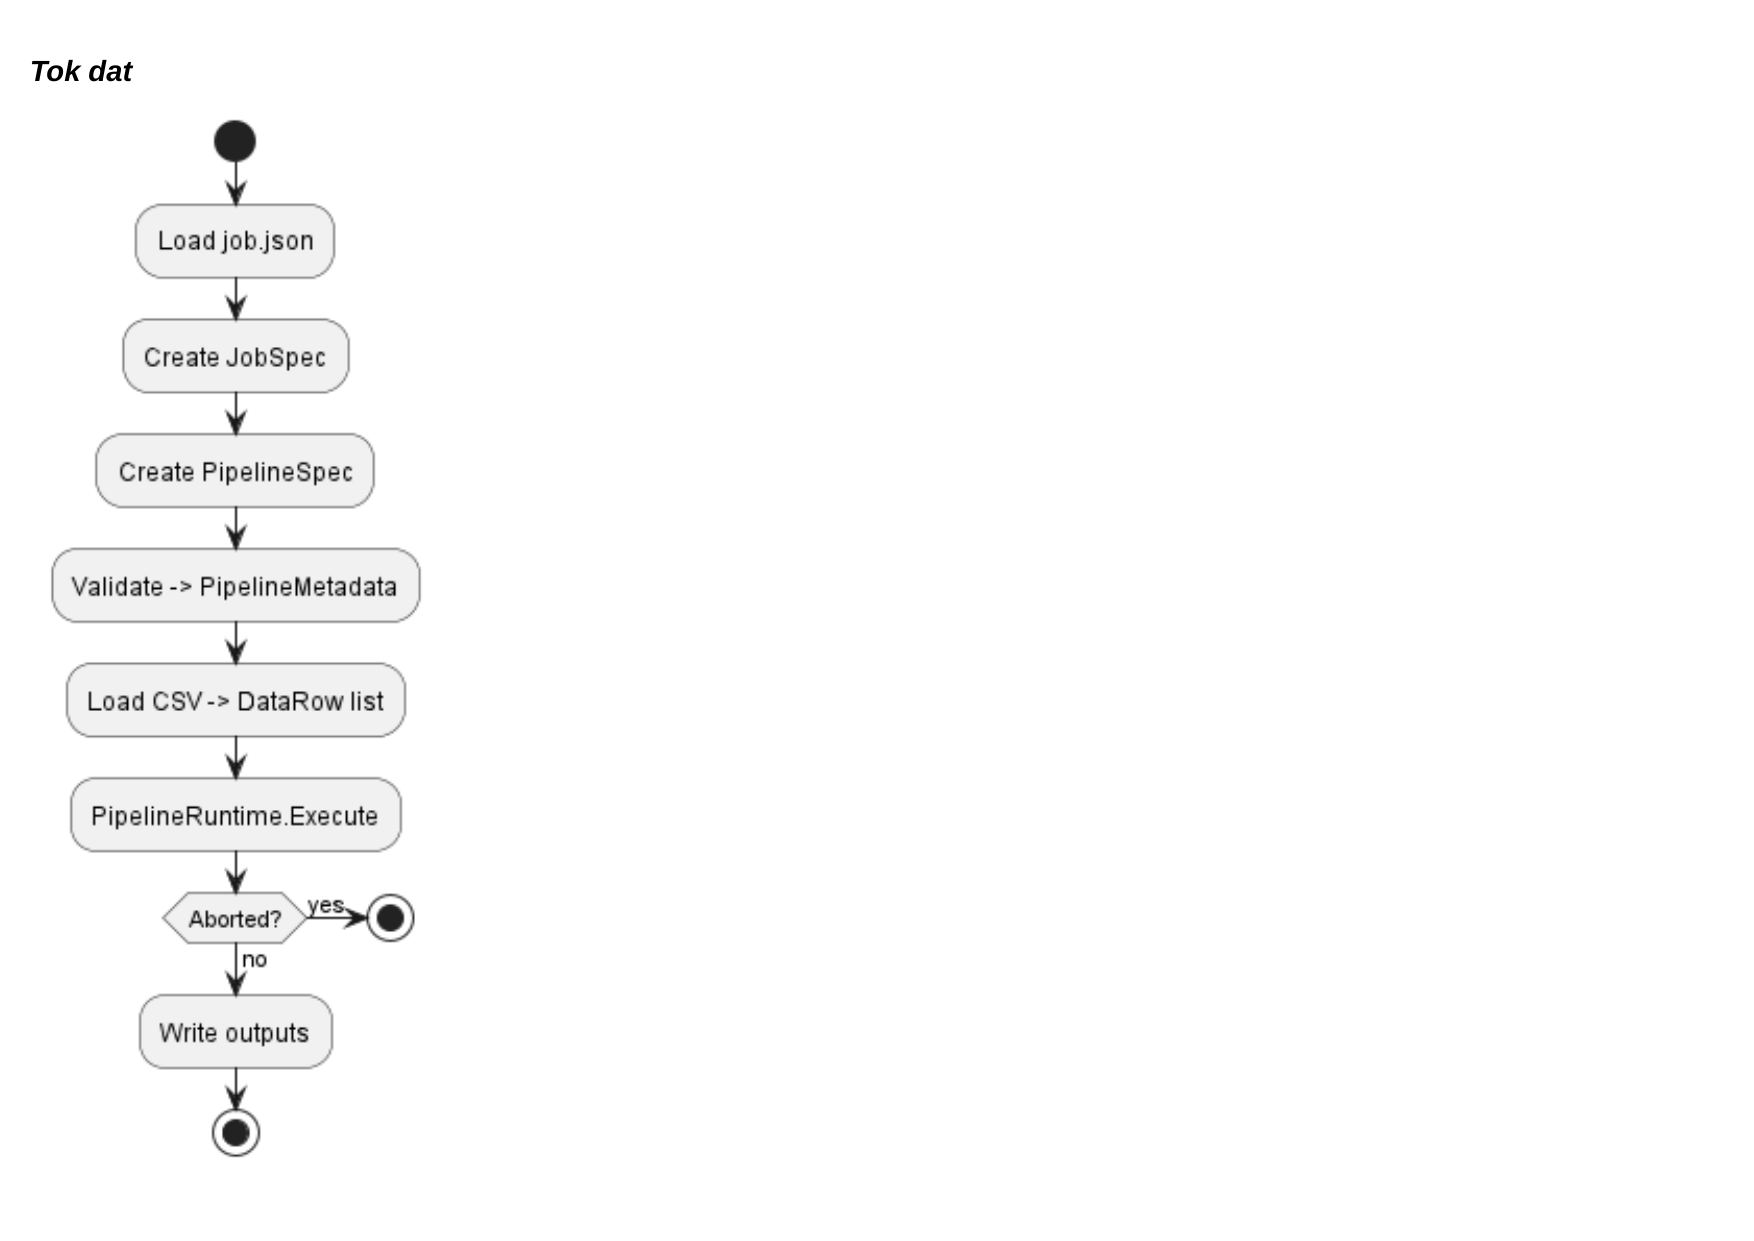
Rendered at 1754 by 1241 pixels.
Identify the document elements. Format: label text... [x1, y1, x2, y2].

subtitle Tok dat [29, 54, 1724, 88]
picture [29, 100, 440, 1176]
